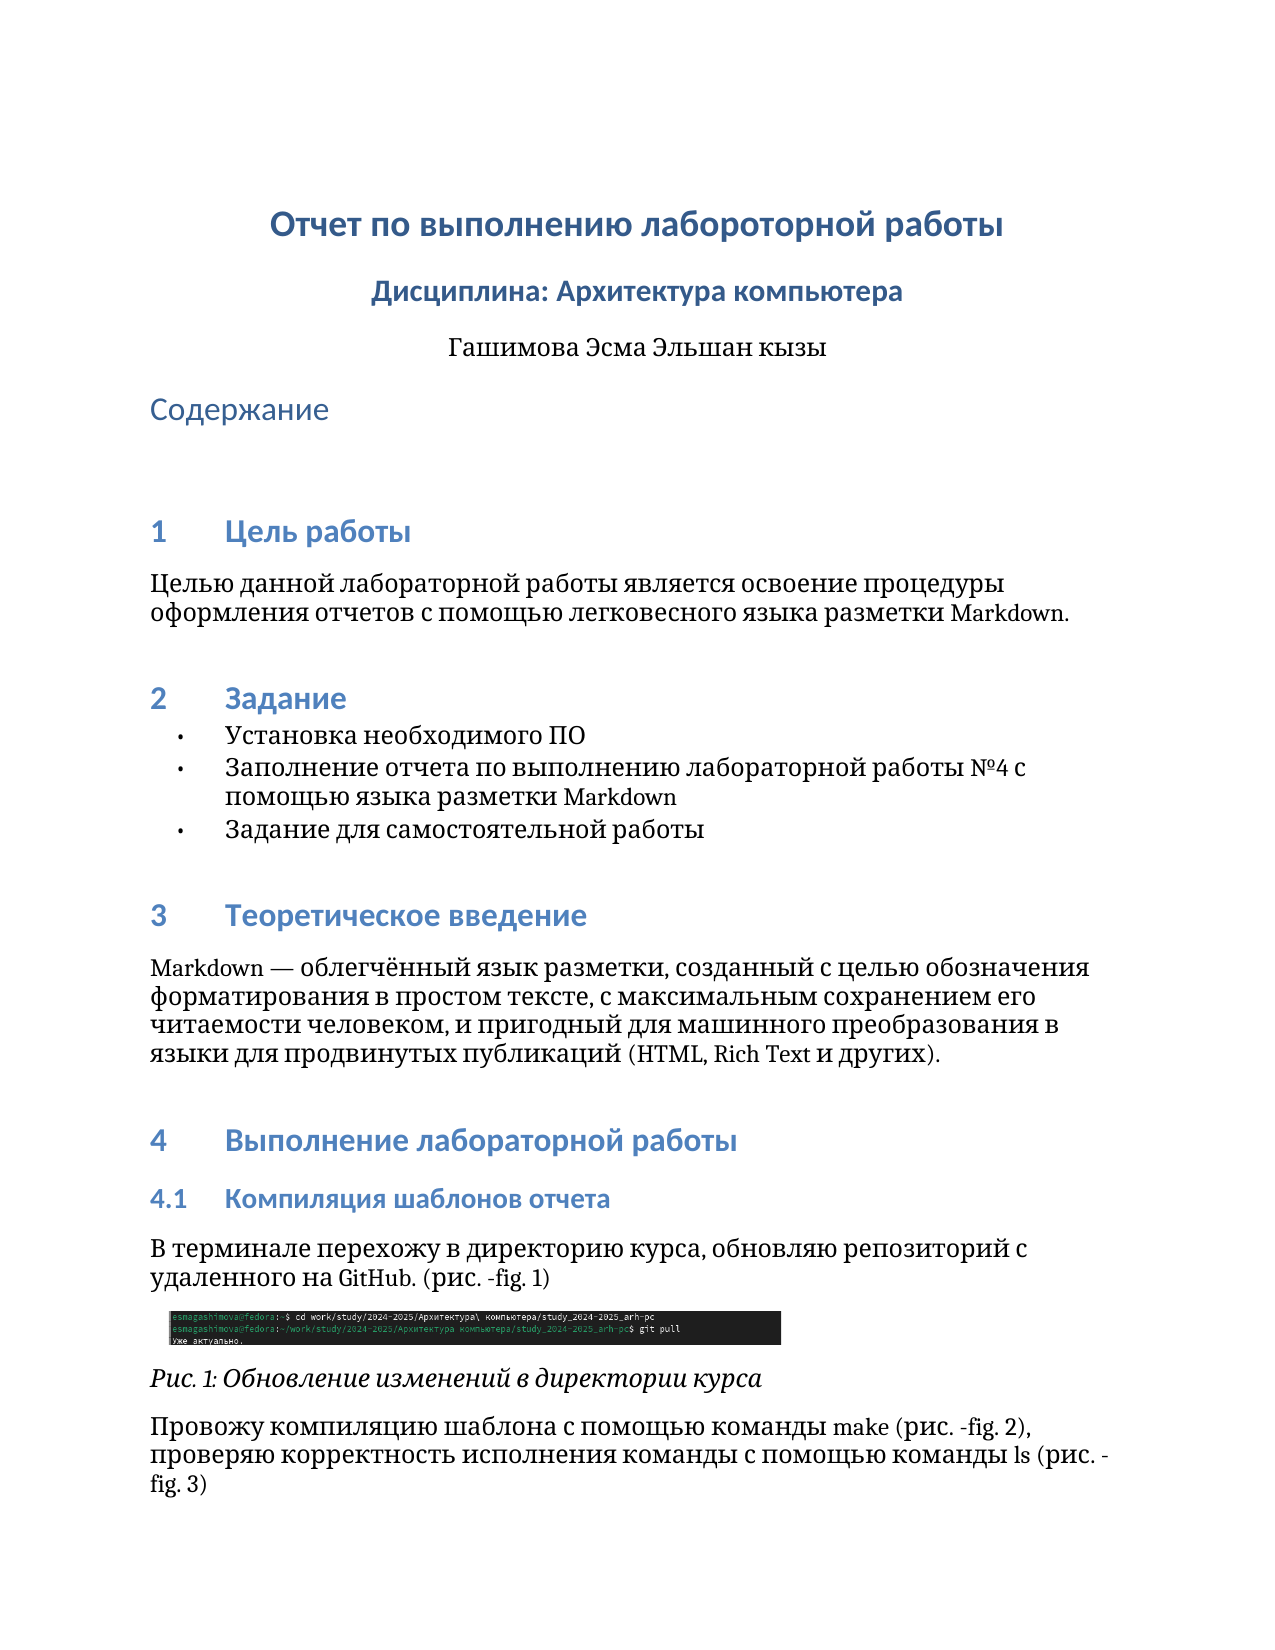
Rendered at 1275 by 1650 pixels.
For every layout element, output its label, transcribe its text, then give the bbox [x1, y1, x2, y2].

subtitle Дисциплина: Архитектура компьютера [150, 271, 1125, 309]
list Заполнение отчета по выполнению лабораторной работы №4 с помощью языка разметки Markdown [175, 754, 1125, 812]
text Целью данной лабораторной работы является освоение процедуры оформления отчетов с помощью легковесного языка разметки Markdown. [150, 570, 1125, 627]
subtitle 4 Выполнение лабораторной работы [150, 1119, 1125, 1159]
subtitle 4.1 Компиляция шаблонов отчета [150, 1180, 1125, 1216]
text Markdown — облегчённый язык разметки, созданный с целью обозначения форматирования в простом тексте, с максимальным сохранением его читаемости человеком, и пригодный для машинного преобразования в языки для продвинутых публикаций (HTML, Rich Text и других). [150, 954, 1125, 1069]
text Провожу компиляцию шаблона с помощью команды make (рис. -fig. 2), проверяю корректность исполнения команды с помощью команды ls (рис. -fig. 3) [150, 1413, 1125, 1499]
text В терминале перехожу в директорию курса, обновляю репозиторий с удаленного на GitHub. (рис. -fig. 1) [150, 1235, 1125, 1292]
subtitle Содержание [150, 388, 1125, 428]
title Отчет по выполнению лабороторной работы [150, 200, 1125, 246]
subtitle 1 Цель работы [150, 510, 1125, 551]
text Рис. 1: Обновление изменений в директории курса [150, 1365, 1125, 1394]
list Задание для самостоятельной работы [175, 816, 1125, 844]
text Гашимова Эсма Эльшан кызы [150, 334, 1125, 363]
subtitle 2 Задание [150, 677, 1125, 718]
subtitle 3 Теоретическое введение [150, 894, 1125, 935]
list Установка необходимого ПО [175, 722, 1125, 751]
picture [168, 1311, 782, 1345]
